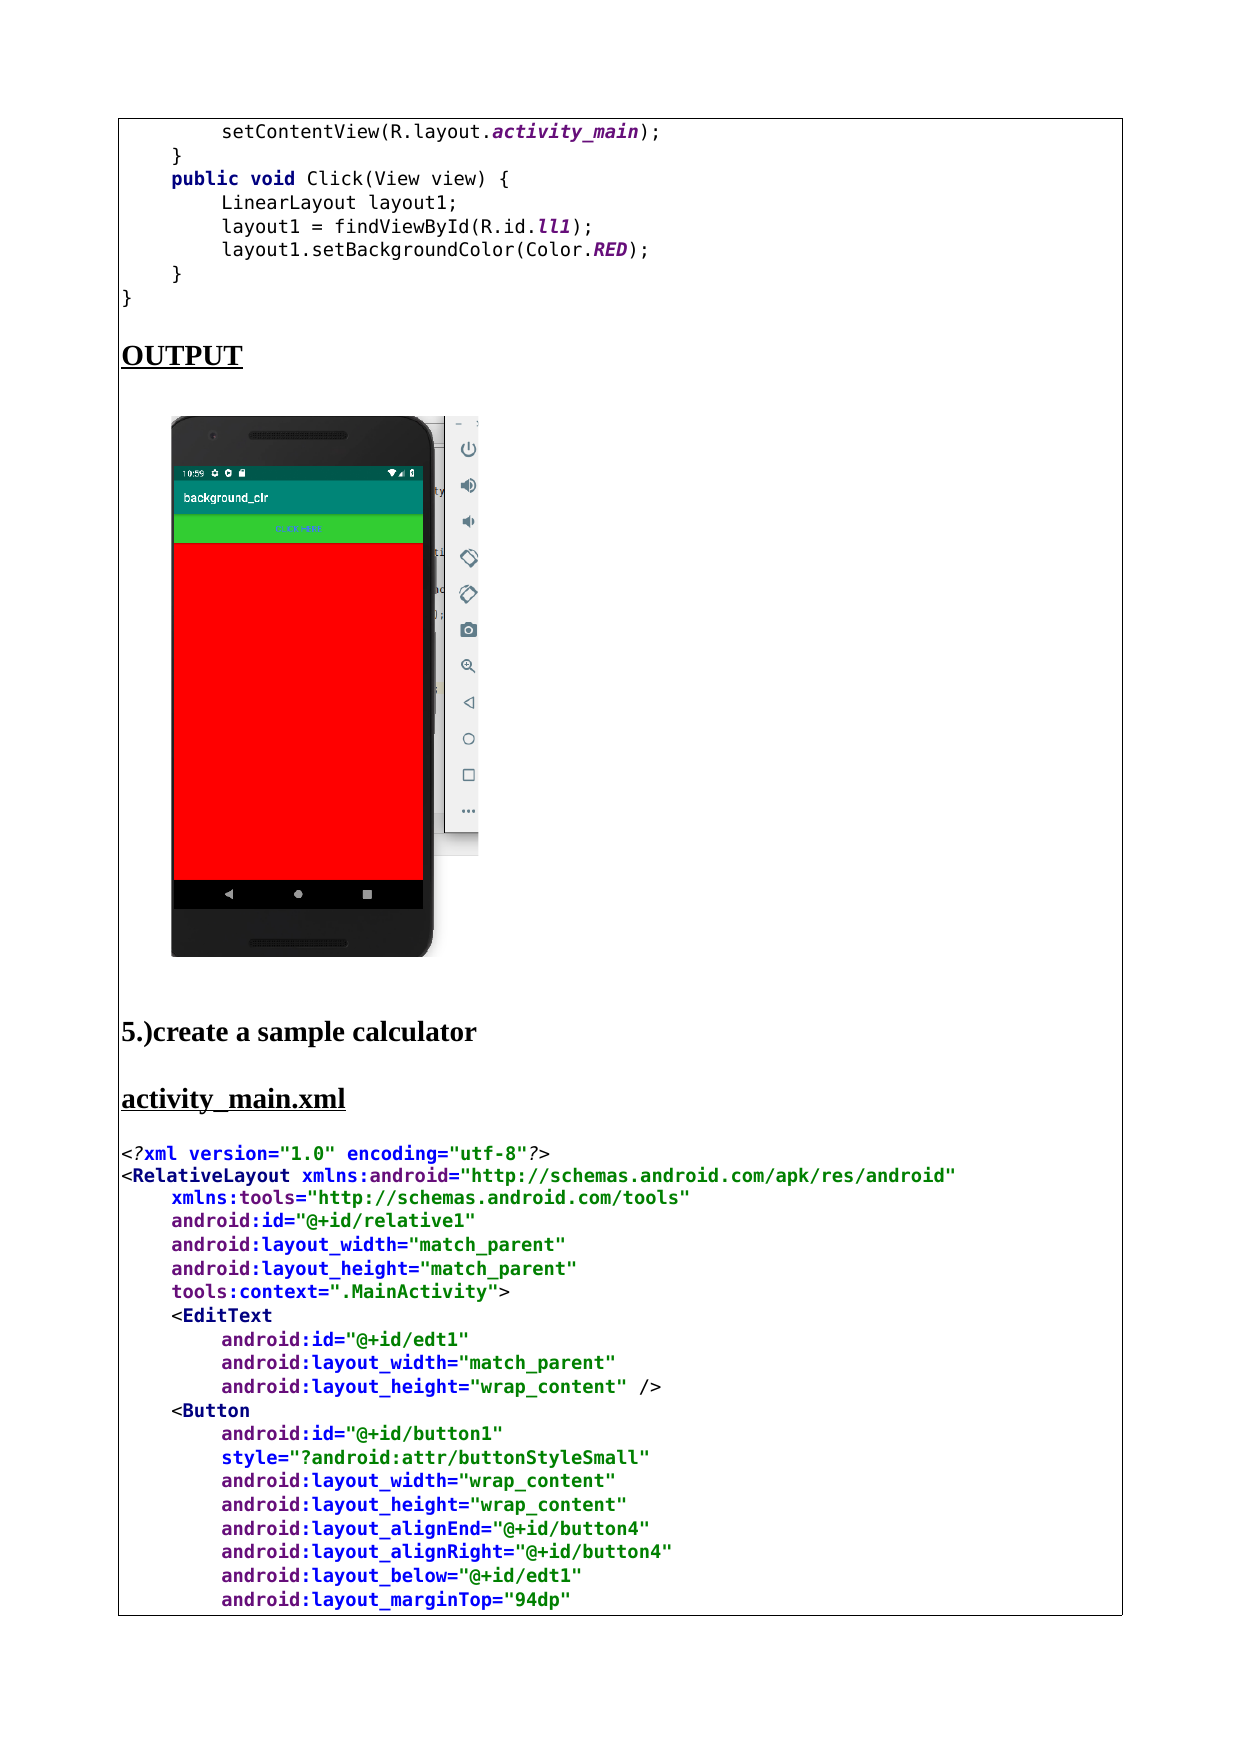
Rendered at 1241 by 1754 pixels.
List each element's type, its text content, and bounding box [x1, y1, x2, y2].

text android:layout_width="wrap_content" [119, 1467, 1122, 1491]
text <?xml version="1.0" encoding="utf-8"?> [119, 1140, 1122, 1162]
text <RelativeLayout xmlns:android="http://schemas.android.com/apk/res/android" [119, 1162, 1122, 1184]
text tools:context=".MainActivity"> [119, 1278, 1122, 1302]
text activity_main.xml [119, 1078, 1122, 1114]
text android:layout_height="wrap_content" /> [119, 1373, 1122, 1397]
text xmlns:tools="http://schemas.android.com/tools" [119, 1184, 1122, 1207]
text <EditText [119, 1302, 1122, 1326]
text <Button [119, 1397, 1122, 1420]
text android:layout_width="match_parent" [119, 1349, 1122, 1373]
text public void Click(View view) { [119, 165, 1122, 189]
text } [119, 284, 1122, 308]
text android:layout_marginTop="94dp" [119, 1586, 1122, 1615]
text layout1 = findViewById(R.id.ll1); [119, 213, 1122, 236]
text android:layout_alignRight="@+id/button4" [119, 1538, 1122, 1562]
picture [171, 416, 479, 957]
text style="?android:attr/buttonStyleSmall" [119, 1444, 1122, 1467]
text setContentView(R.layout.activity_main); [119, 119, 1122, 142]
text 5.)create a sample calculator [119, 1011, 1122, 1047]
text android:id="@+id/edt1" [119, 1326, 1122, 1349]
text } [119, 260, 1122, 284]
text android:layout_width="match_parent" [119, 1231, 1122, 1255]
text android:layout_height="match_parent" [119, 1255, 1122, 1278]
text } [119, 142, 1122, 165]
text LinearLayout layout1; [119, 189, 1122, 213]
text android:layout_alignEnd="@+id/button4" [119, 1515, 1122, 1538]
text android:layout_below="@+id/edt1" [119, 1562, 1122, 1586]
text android:layout_height="wrap_content" [119, 1491, 1122, 1515]
text OUTPUT [119, 335, 1122, 372]
text android:id="@+id/relative1" [119, 1207, 1122, 1231]
text android:id="@+id/button1" [119, 1420, 1122, 1444]
text layout1.setBackgroundColor(Color.RED); [119, 236, 1122, 260]
